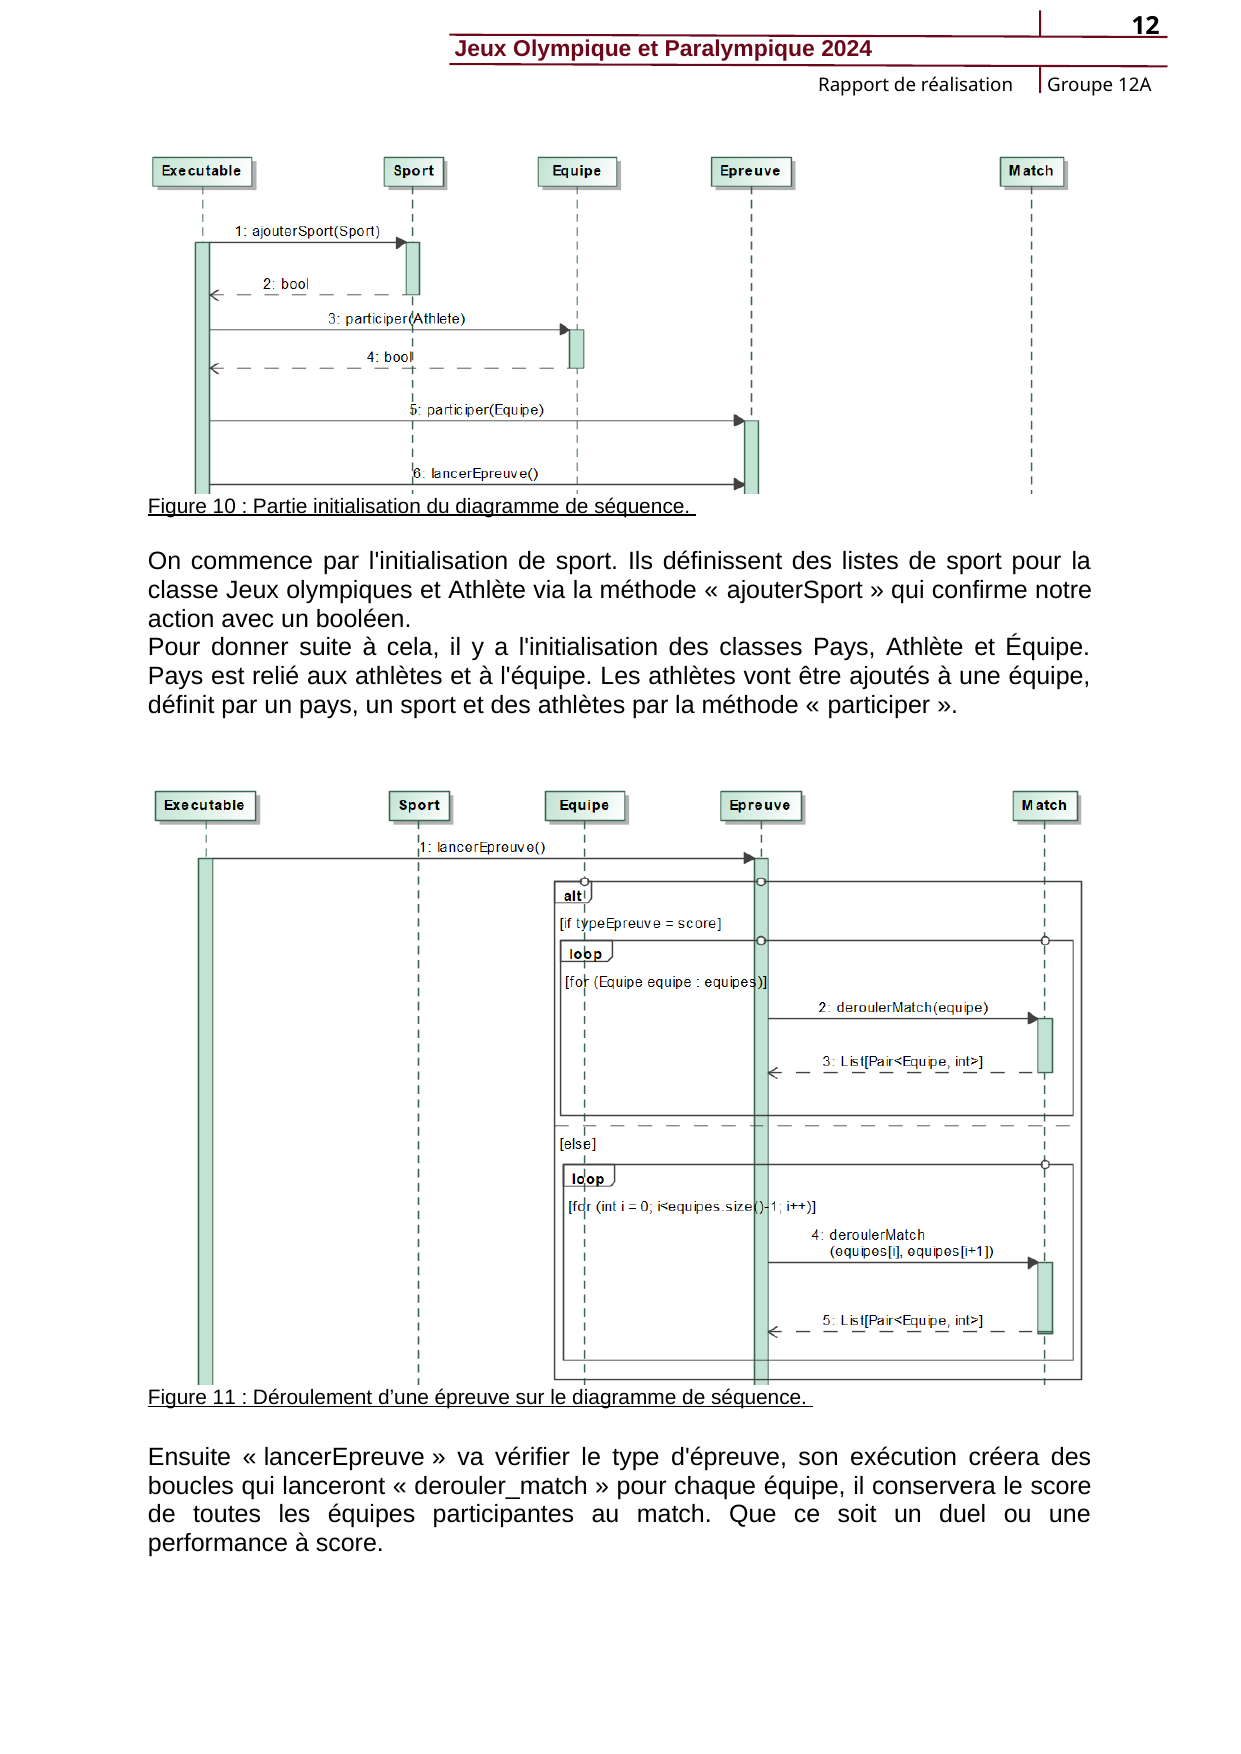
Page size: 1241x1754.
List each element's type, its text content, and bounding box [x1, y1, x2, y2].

text On commence par l'initialisation de sport. Ils définissent des listes de sport pour la classe Jeux olympiques et Athlète via la méthode « ajouterSport » qui confirme notre action avec un booléen. [148, 546, 1093, 632]
picture [147, 776, 1091, 1385]
text Figure 11 : Déroulement d’une épreuve sur le diagramme de séquence. [148, 1384, 1093, 1408]
text Pour donner suite à cela, il y a l'initialisation des classes Pays, Athlète et Équipe. Pays est relié aux athlètes et à l'équipe. Les athlètes vont être ajoutés à une équipe, définit par un pays, un sport et des athlètes par la méthode « participer ». [148, 632, 1093, 719]
picture [147, 147, 1091, 494]
text Ensuite « lancerEpreuve » va vérifier le type d'épreuve, son exécution créera des boucles qui lanceront « derouler_match » pour chaque équipe, il conservera le score de toutes les équipes participantes au match. Que ce soit un duel ou une performance à score. [148, 1442, 1093, 1557]
text Figure 10 : Partie initialisation du diagramme de séquence. [148, 148, 1093, 517]
